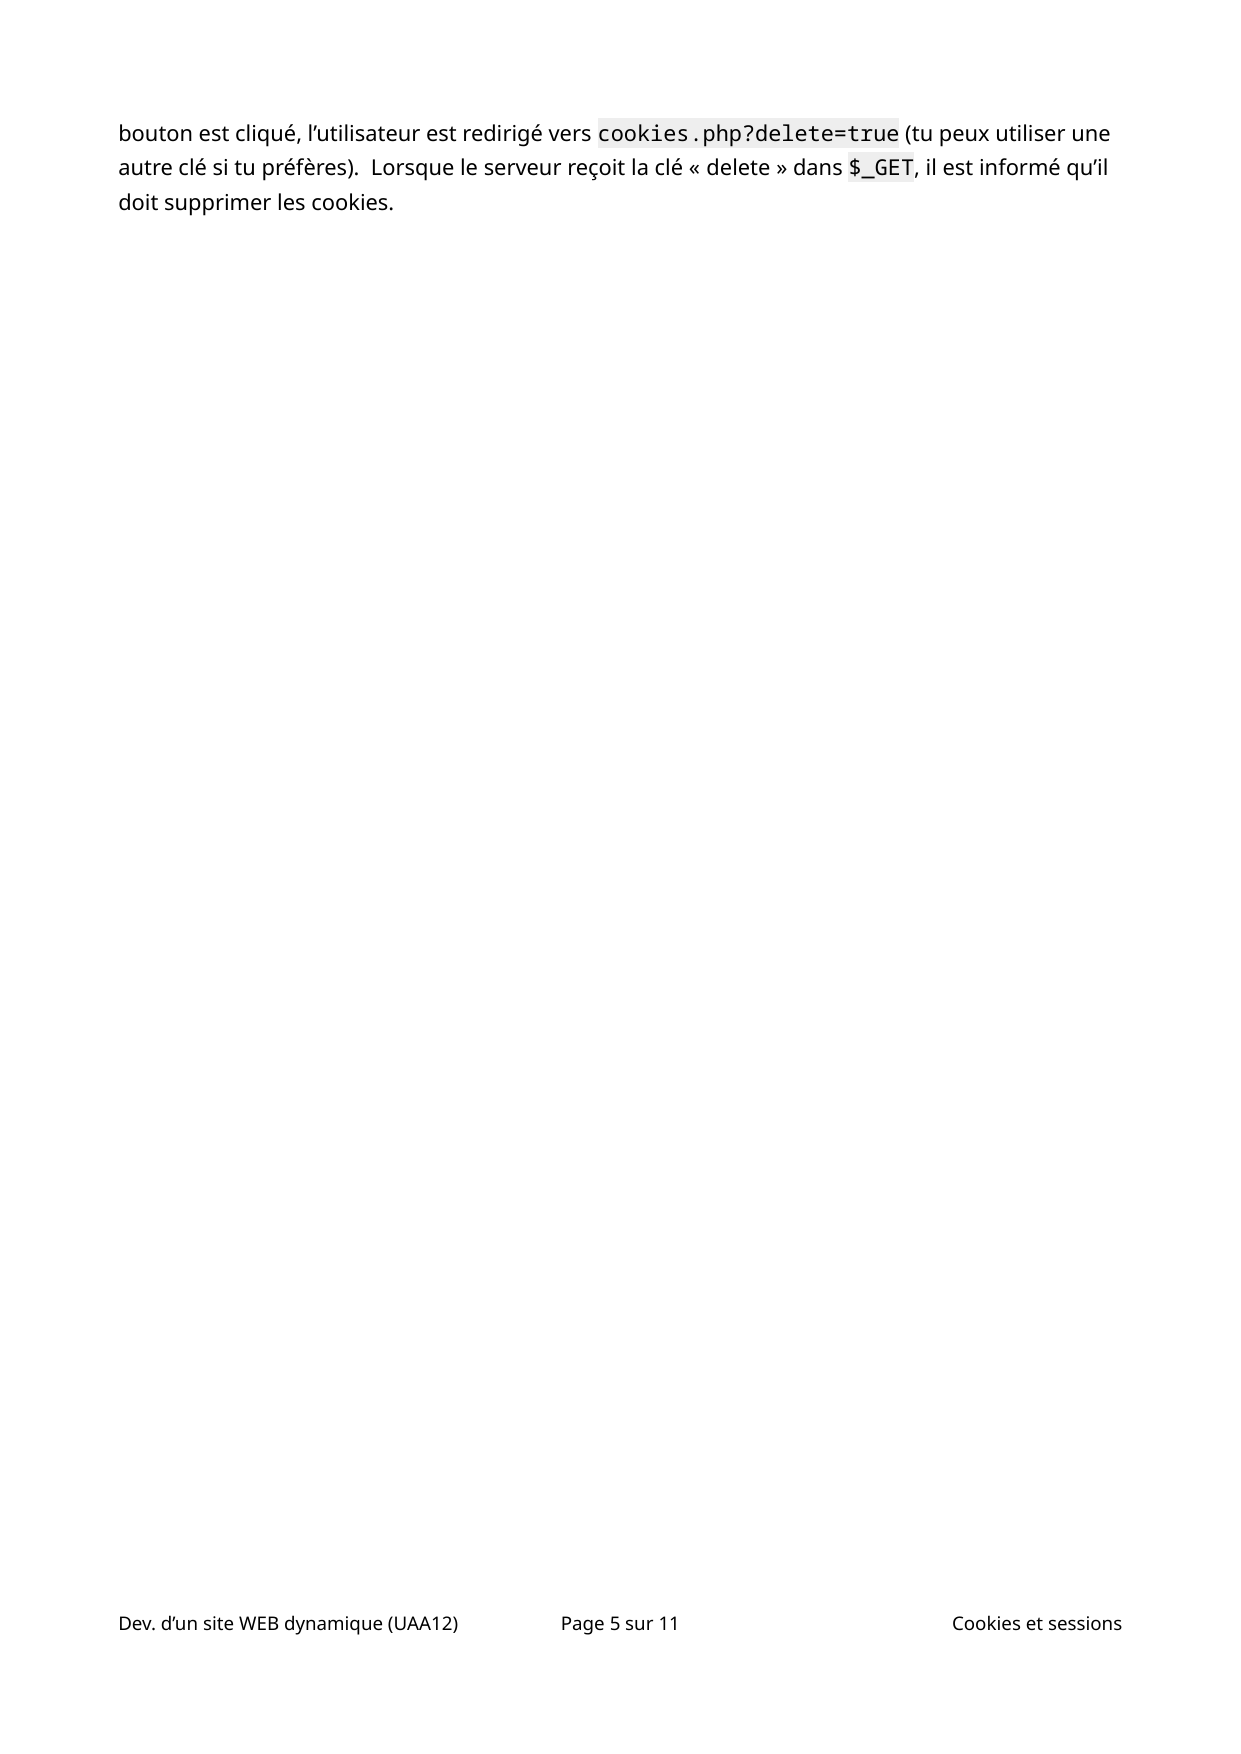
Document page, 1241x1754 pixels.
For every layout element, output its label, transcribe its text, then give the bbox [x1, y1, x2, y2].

text bouton est cliqué, l’utilisateur est redirigé vers cookies.php?delete=true (tu peux utiliser une autre clé si tu préfères). Lorsque le serveur reçoit la clé « delete » dans $_GET, il est informé qu’il doit supprimer les cookies. [118, 118, 1122, 216]
